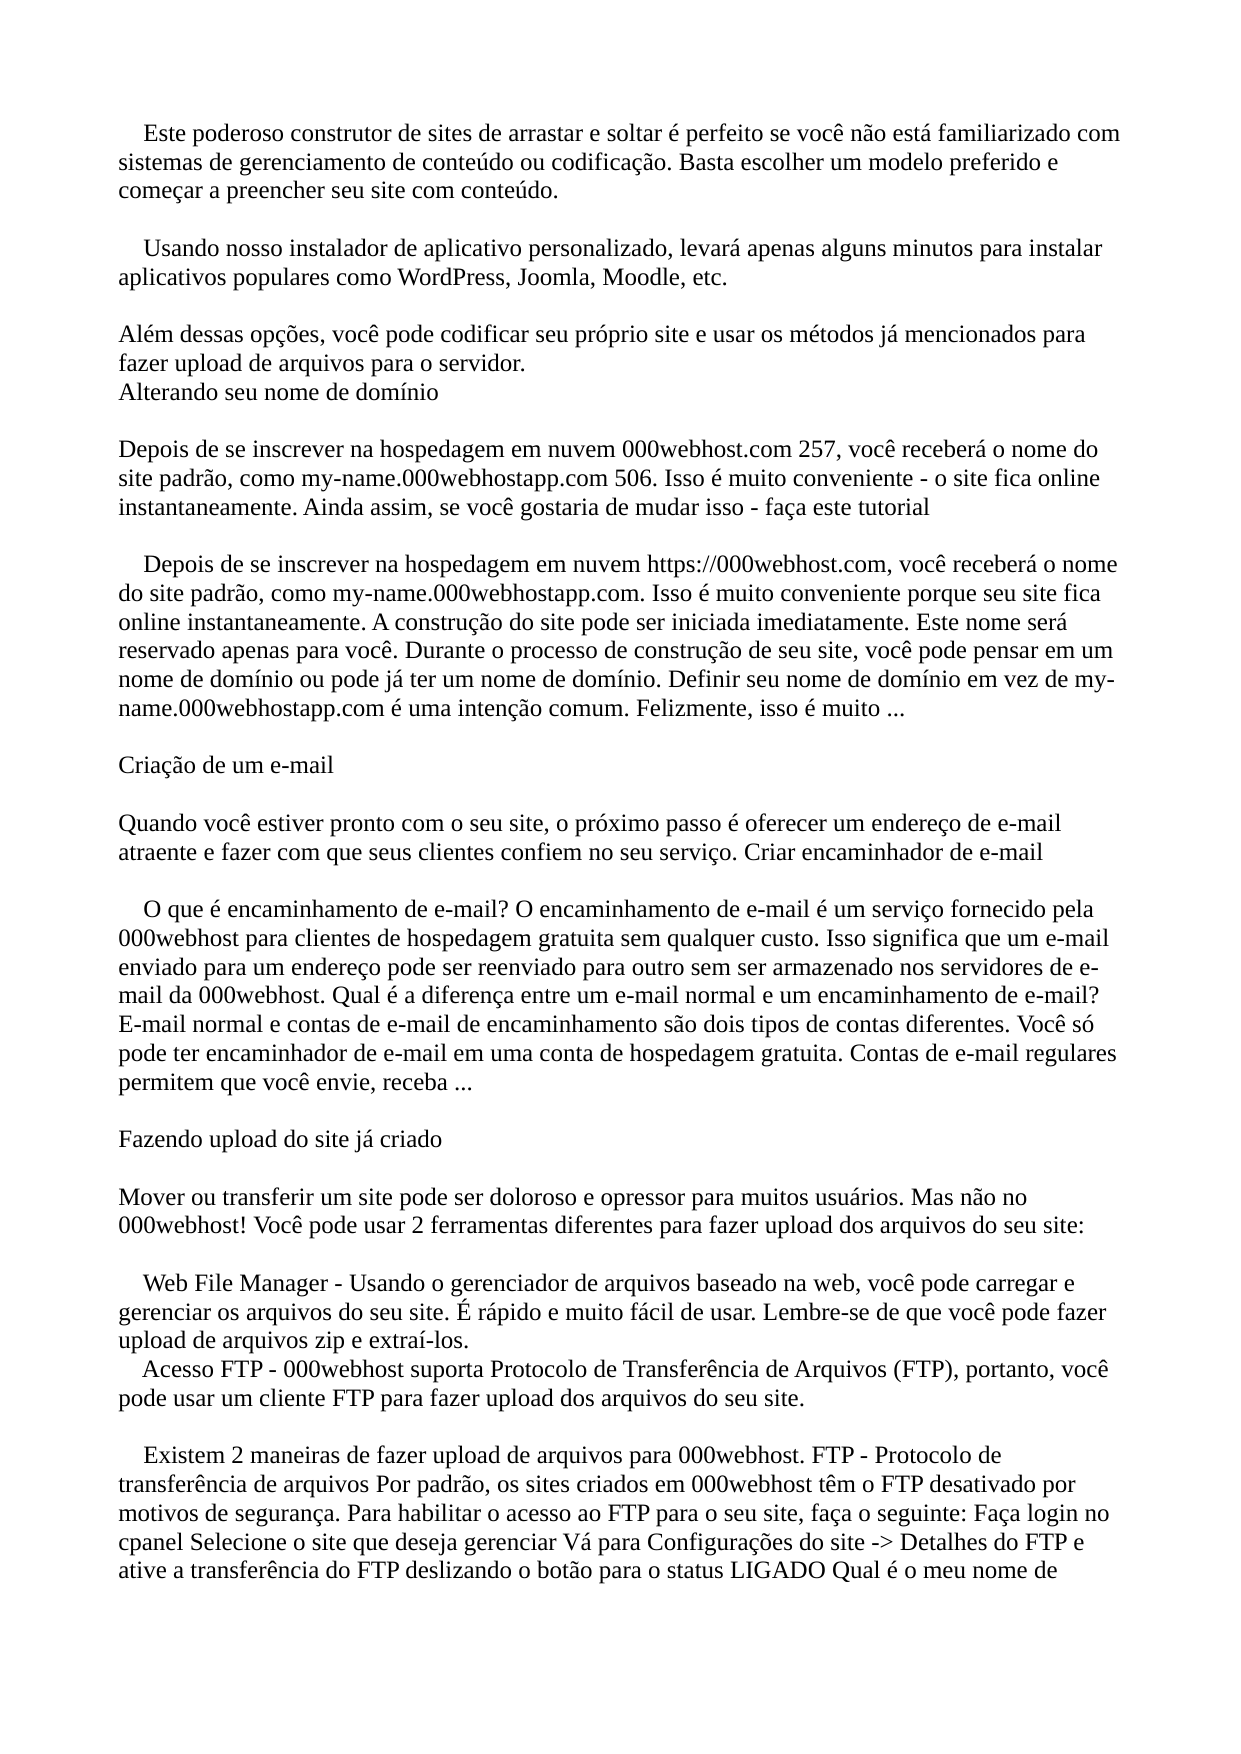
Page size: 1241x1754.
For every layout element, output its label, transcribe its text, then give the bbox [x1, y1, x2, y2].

text Depois de se inscrever na hospedagem em nuvem 000webhost.com 257, você receberá o nome do site padrão, como my-name.000webhostapp.com 506. Isso é muito conveniente - o site fica online instantaneamente. Ainda assim, se você gostaria de mudar isso - faça este tutorial [118, 434, 1122, 521]
text O que é encaminhamento de e-mail? O encaminhamento de e-mail é um serviço fornecido pela 000webhost para clientes de hospedagem gratuita sem qualquer custo. Isso significa que um e-mail enviado para um endereço pode ser reenviado para outro sem ser armazenado nos servidores de e-mail da 000webhost. Qual é a diferença entre um e-mail normal e um encaminhamento de e-mail? E-mail normal e contas de e-mail de encaminhamento são dois tipos de contas diferentes. Você só pode ter encaminhador de e-mail em uma conta de hospedagem gratuita. Contas de e-mail regulares permitem que você envie, receba ... [118, 894, 1122, 1096]
text Existem 2 maneiras de fazer upload de arquivos para 000webhost. FTP - Protocolo de transferência de arquivos Por padrão, os sites criados em 000webhost têm o FTP desativado por motivos de segurança. Para habilitar o acesso ao FTP para o seu site, faça o seguinte: Faça login no cpanel Selecione o site que deseja gerenciar Vá para Configurações do site -> Detalhes do FTP e ative a transferência do FTP deslizando o botão para o status LIGADO Qual é o meu nome de [118, 1441, 1122, 1584]
text Depois de se inscrever na hospedagem em nuvem https://000webhost.com, você receberá o nome do site padrão, como my-name.000webhostapp.com. Isso é muito conveniente porque seu site fica online instantaneamente. A construção do site pode ser iniciada imediatamente. Este nome será reservado apenas para você. Durante o processo de construção de seu site, você pode pensar em um nome de domínio ou pode já ter um nome de domínio. Definir seu nome de domínio em vez de my-name.000webhostapp.com é uma intenção comum. Felizmente, isso é muito ... [118, 549, 1122, 722]
text Quando você estiver pronto com o seu site, o próximo passo é oferecer um endereço de e-mail atraente e fazer com que seus clientes confiem no seu serviço. Criar encaminhador de e-mail [118, 808, 1122, 866]
text Alterando seu nome de domínio [118, 377, 1122, 406]
text Este poderoso construtor de sites de arrastar e soltar é perfeito se você não está familiarizado com sistemas de gerenciamento de conteúdo ou codificação. Basta escolher um modelo preferido e começar a preencher seu site com conteúdo. [118, 118, 1122, 204]
text Usando nosso instalador de aplicativo personalizado, levará apenas alguns minutos para instalar aplicativos populares como WordPress, Joomla, Moodle, etc. [118, 233, 1122, 291]
text Além dessas opções, você pode codificar seu próprio site e usar os métodos já mencionados para fazer upload de arquivos para o servidor. [118, 319, 1122, 377]
text Mover ou transferir um site pode ser doloroso e opressor para muitos usuários. Mas não no 000webhost! Você pode usar 2 ferramentas diferentes para fazer upload dos arquivos do seu site: [118, 1182, 1122, 1239]
text Web File Manager - Usando o gerenciador de arquivos baseado na web, você pode carregar e gerenciar os arquivos do seu site. É rápido e muito fácil de usar. Lembre-se de que você pode fazer upload de arquivos zip e extraí-los. [118, 1268, 1122, 1354]
text Criação de um e-mail [118, 751, 1122, 779]
text Fazendo upload do site já criado [118, 1124, 1122, 1153]
text Acesso FTP - 000webhost suporta Protocolo de Transferência de Arquivos (FTP), portanto, você pode usar um cliente FTP para fazer upload dos arquivos do seu site. [118, 1354, 1122, 1412]
